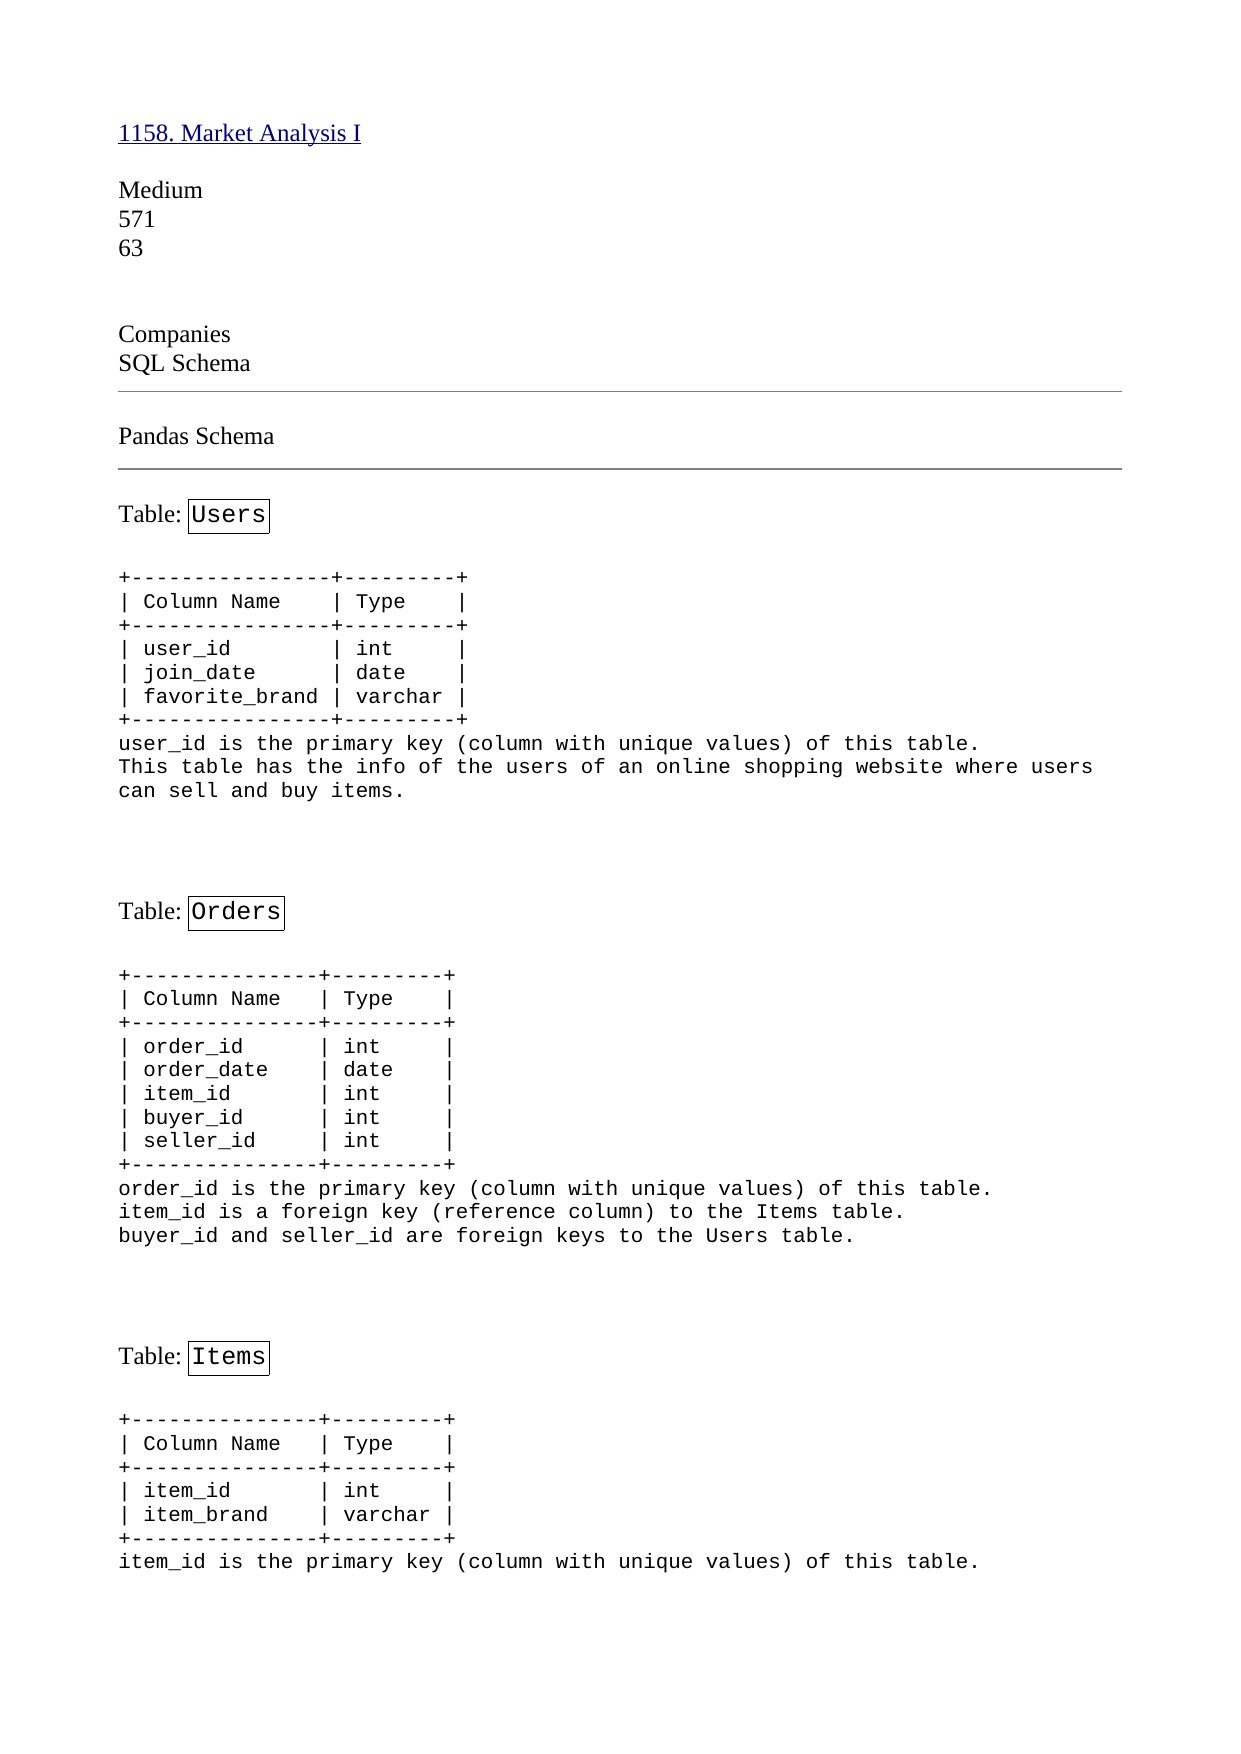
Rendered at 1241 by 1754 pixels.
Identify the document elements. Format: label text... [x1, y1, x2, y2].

text [285, 896, 1122, 930]
text +----------------+---------+ [118, 709, 1122, 733]
text | seller_id | int | [118, 1130, 1122, 1154]
text 1158. Market Analysis I [118, 118, 1122, 147]
text | item_id | int | [118, 1480, 1122, 1504]
text user_id is the primary key (column with unique values) of this table. [118, 733, 1122, 757]
text Orders [189, 897, 284, 930]
text | user_id | int | [118, 638, 1122, 662]
text | buyer_id | int | [118, 1107, 1122, 1130]
text +---------------+---------+ [118, 1528, 1122, 1551]
text Medium [118, 176, 1122, 204]
text | Column Name | Type | [118, 1433, 1122, 1457]
text 571 [118, 204, 1122, 233]
text item_id is the primary key (column with unique values) of this table. [118, 1551, 1122, 1575]
text Table: [118, 896, 188, 930]
text Companies [118, 319, 1122, 348]
text | order_date | date | [118, 1059, 1122, 1083]
text order_id is the primary key (column with unique values) of this table. [118, 1178, 1122, 1201]
text | Column Name | Type | [118, 591, 1122, 615]
text +---------------+---------+ [118, 965, 1122, 988]
text | Column Name | Type | [118, 988, 1122, 1012]
text [270, 1341, 1122, 1375]
text [270, 498, 1122, 533]
text buyer_id and seller_id are foreign keys to the Users table. [118, 1225, 1122, 1248]
text +---------------+---------+ [118, 1012, 1122, 1036]
text | item_id | int | [118, 1083, 1122, 1107]
text 63 [118, 233, 1122, 262]
text +---------------+---------+ [118, 1409, 1122, 1433]
text Pandas Schema [118, 421, 1122, 450]
text +----------------+---------+ [118, 567, 1122, 591]
text item_id is a foreign key (reference column) to the Items table. [118, 1201, 1122, 1225]
text | item_brand | varchar | [118, 1504, 1122, 1528]
text Items [189, 1342, 269, 1375]
text | order_id | int | [118, 1036, 1122, 1059]
text +---------------+---------+ [118, 1154, 1122, 1178]
text | favorite_brand | varchar | [118, 686, 1122, 709]
text This table has the info of the users of an online shopping website where users can sell and buy items. [118, 757, 1122, 804]
text SQL Schema [118, 348, 1122, 377]
text Table: [118, 1341, 188, 1375]
text +---------------+---------+ [118, 1457, 1122, 1480]
text +----------------+---------+ [118, 615, 1122, 638]
text Table: Users [118, 498, 269, 533]
text | join_date | date | [118, 662, 1122, 686]
